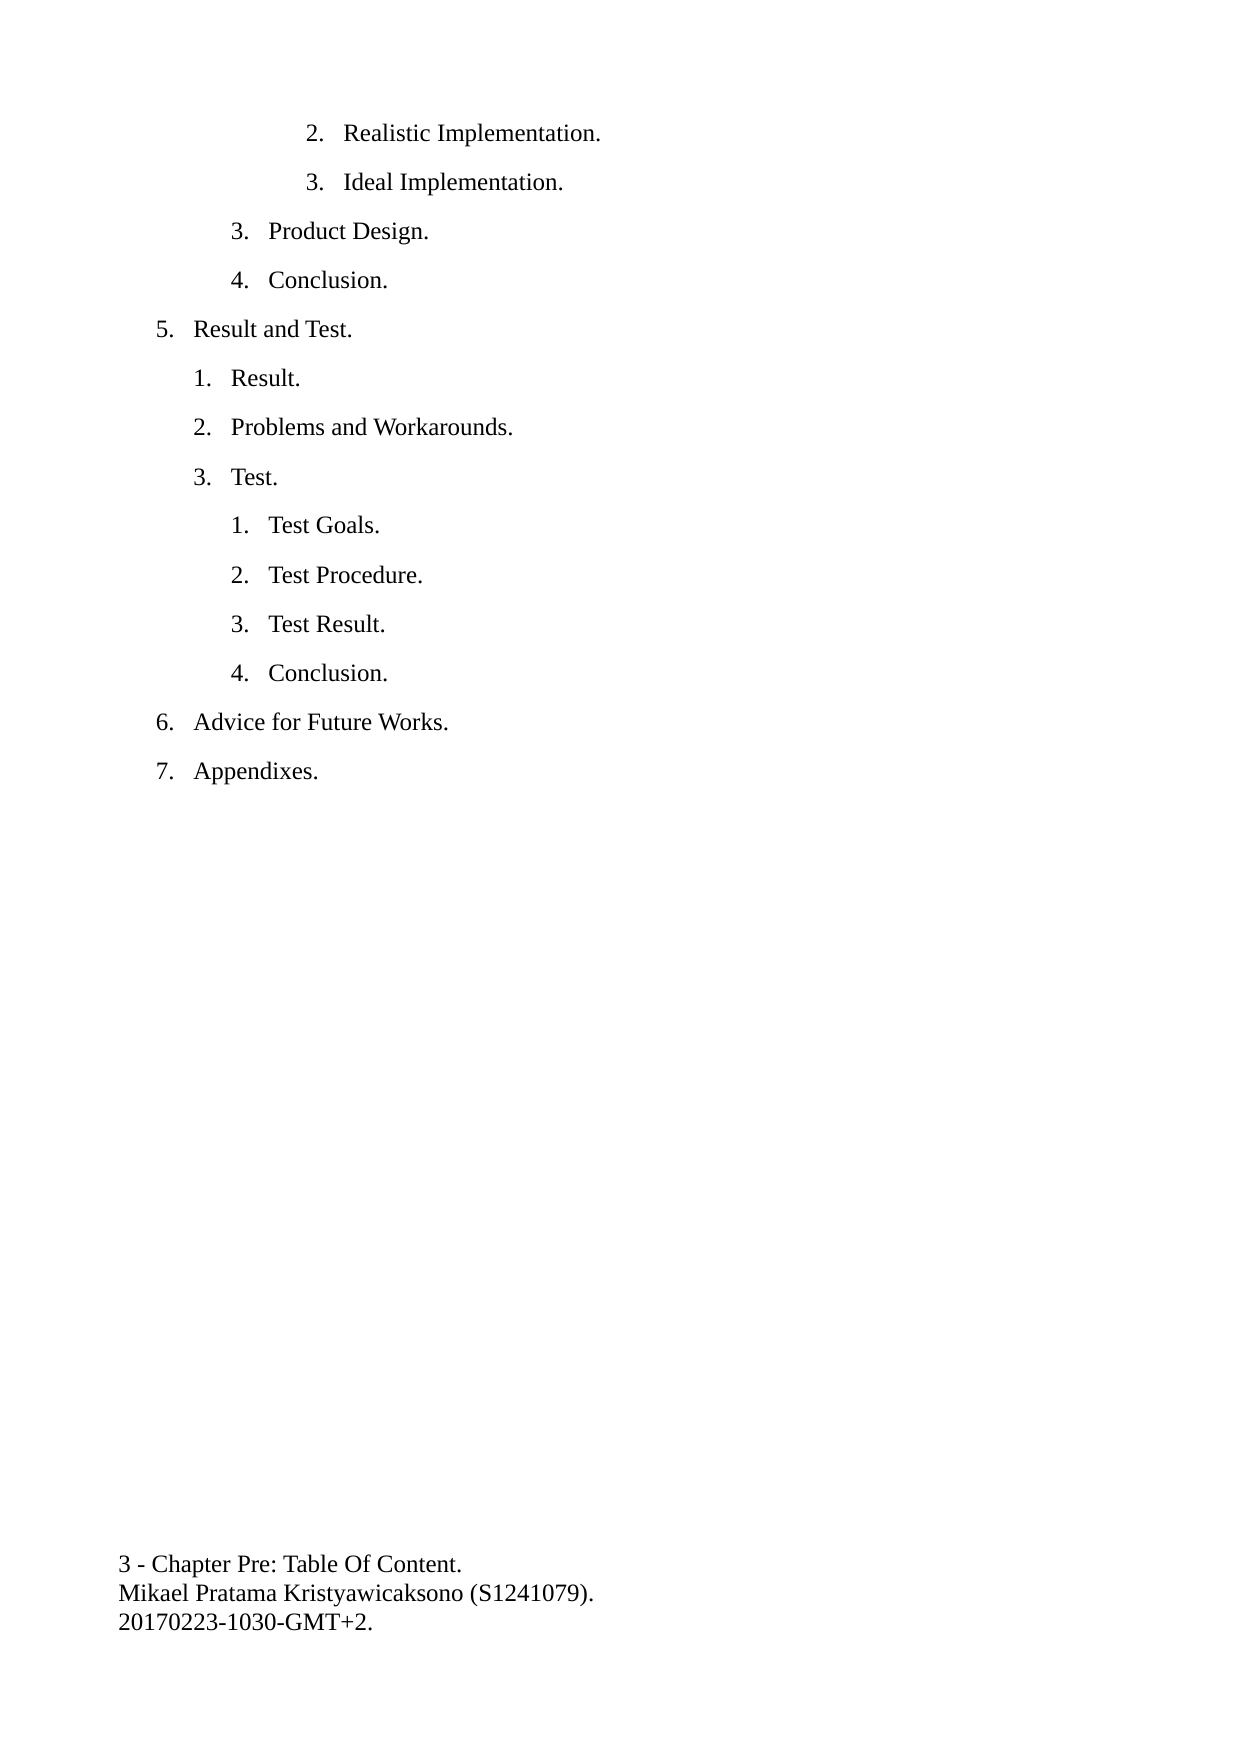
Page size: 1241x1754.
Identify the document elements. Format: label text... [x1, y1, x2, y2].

list Result. [193, 363, 1122, 392]
list Test. [193, 462, 1122, 490]
list Conclusion. [231, 658, 1122, 687]
list Product Design. [231, 216, 1122, 245]
list Appendixes. [156, 756, 1122, 785]
list Advice for Future Works. [156, 707, 1122, 736]
list Test Procedure. [231, 560, 1122, 588]
list Ideal Implementation. [306, 167, 1122, 196]
list Test Goals. [231, 511, 1122, 539]
list Conclusion. [231, 265, 1122, 294]
list Problems and Workarounds. [193, 412, 1122, 441]
list Test Result. [231, 609, 1122, 637]
list Result and Test. [156, 314, 1122, 343]
list Realistic Implementation. [306, 118, 1122, 147]
